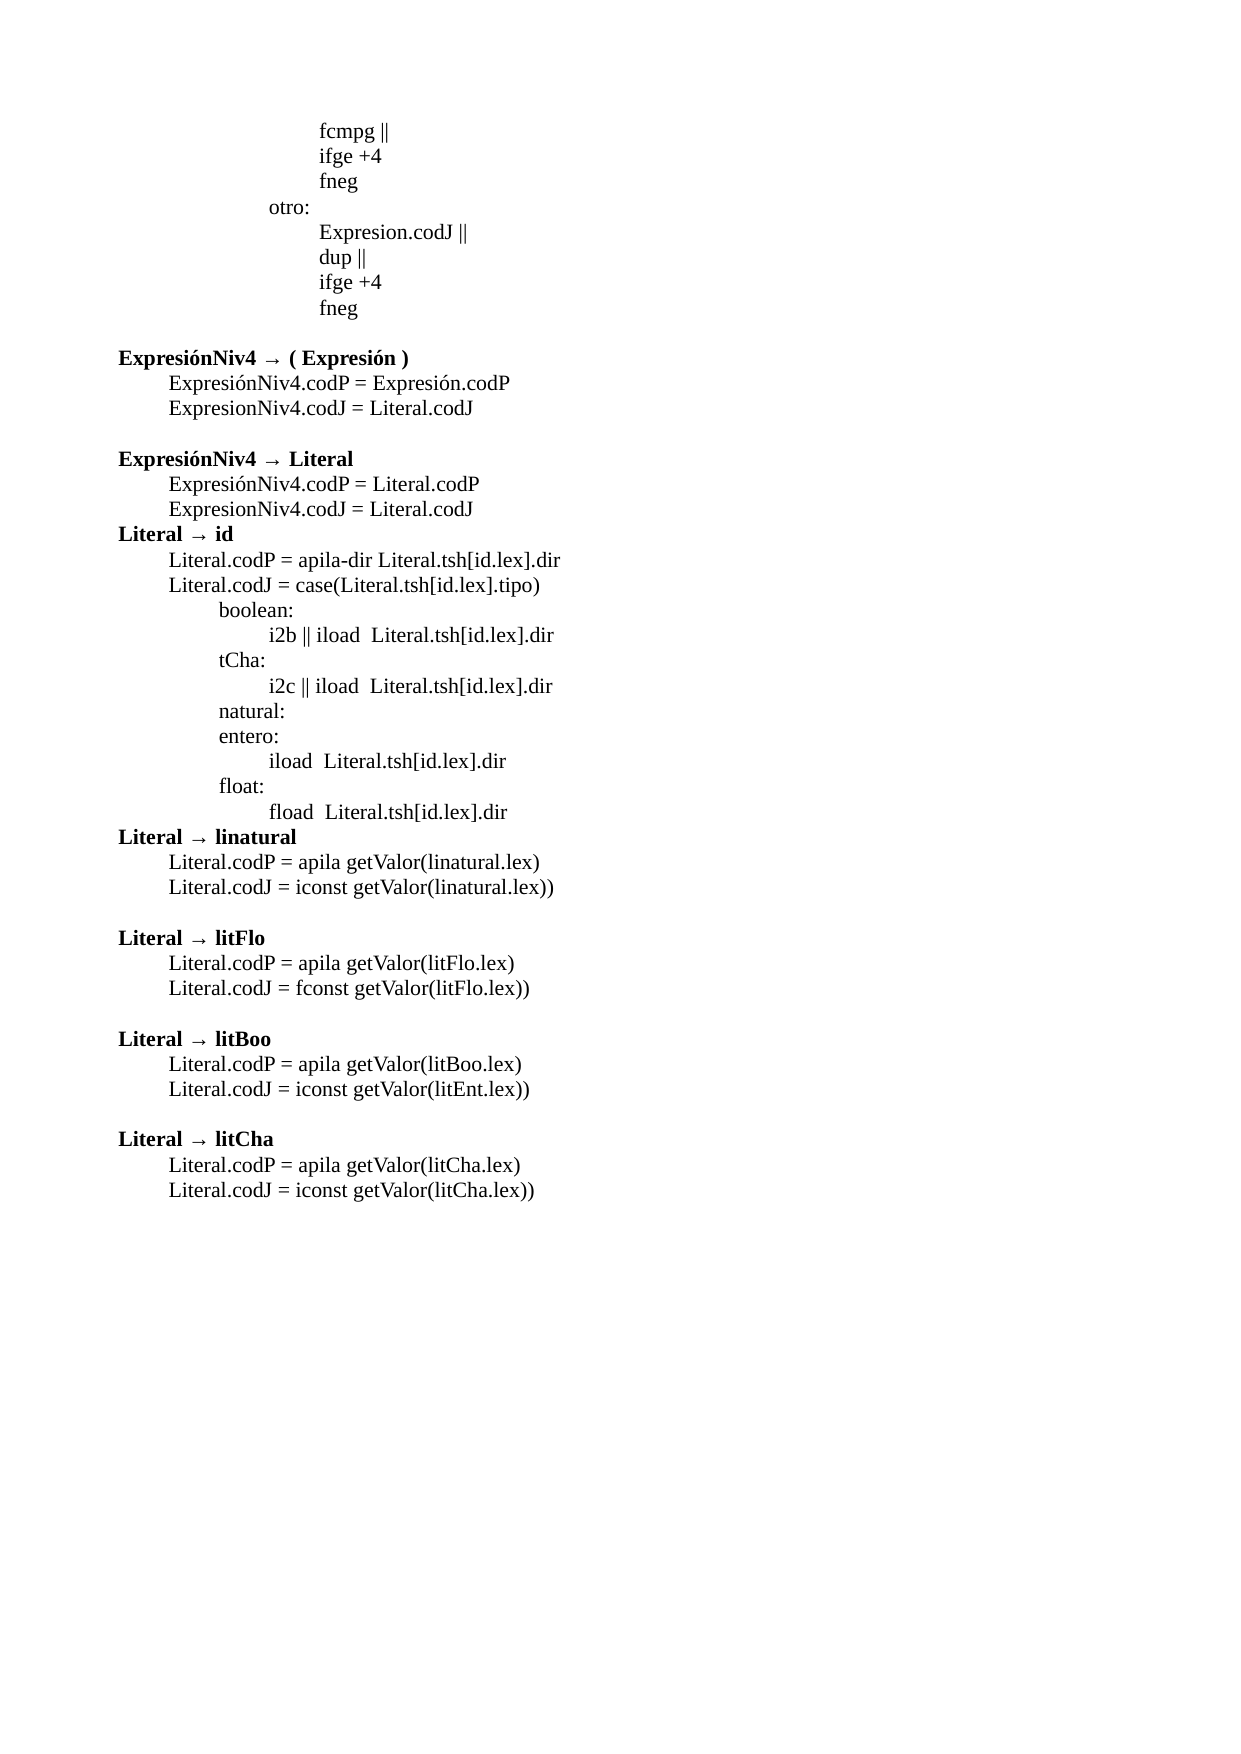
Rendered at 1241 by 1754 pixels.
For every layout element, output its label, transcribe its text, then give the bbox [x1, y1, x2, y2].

text Literal → litFlo [118, 925, 1122, 950]
text float: [118, 773, 1122, 799]
text Expresion.codJ || [118, 219, 1122, 244]
text Literal.codJ = fconst getValor(litFlo.lex)) [118, 975, 1122, 1000]
text Literal → linatural [118, 824, 1122, 849]
text dup || [118, 244, 1122, 269]
text fload Literal.tsh[id.lex].dir [118, 799, 1122, 824]
text Literal.codJ = case(Literal.tsh[id.lex].tipo) [118, 572, 1122, 597]
text ExpresionNiv4.codJ = Literal.codJ [118, 395, 1122, 421]
text i2c || iload Literal.tsh[id.lex].dir [118, 673, 1122, 698]
text Literal.codP = apila getValor(linatural.lex) [118, 849, 1122, 874]
text i2b || iload Literal.tsh[id.lex].dir [118, 622, 1122, 647]
text entero: [118, 723, 1122, 748]
text fneg [118, 294, 1122, 320]
text ExpresiónNiv4 → Literal [118, 446, 1122, 471]
text fneg [118, 168, 1122, 194]
text ExpresiónNiv4 → ( Expresión ) [118, 345, 1122, 370]
text fcmpg || [118, 118, 1122, 143]
text ifge +4 [118, 143, 1122, 168]
text Literal.codJ = iconst getValor(linatural.lex)) [118, 874, 1122, 899]
text Literal.codP = apila getValor(litFlo.lex) [118, 950, 1122, 975]
text boolean: [118, 597, 1122, 622]
text Literal → litBoo [118, 1026, 1122, 1051]
text Literal → id [118, 521, 1122, 547]
text Literal → litCha [118, 1126, 1122, 1152]
text otro: [118, 194, 1122, 219]
text ExpresionNiv4.codJ = Literal.codJ [118, 496, 1122, 521]
text Literal.codP = apila-dir Literal.tsh[id.lex].dir [118, 547, 1122, 572]
text natural: [118, 698, 1122, 723]
text ExpresiónNiv4.codP = Expresión.codP [118, 370, 1122, 395]
text ExpresiónNiv4.codP = Literal.codP [118, 471, 1122, 496]
text iload Literal.tsh[id.lex].dir [118, 748, 1122, 773]
text Literal.codJ = iconst getValor(litEnt.lex)) [118, 1076, 1122, 1101]
text Literal.codJ = iconst getValor(litCha.lex)) [118, 1177, 1122, 1202]
text Literal.codP = apila getValor(litCha.lex) [118, 1152, 1122, 1177]
text ifge +4 [118, 269, 1122, 294]
text tCha: [118, 647, 1122, 673]
text Literal.codP = apila getValor(litBoo.lex) [118, 1051, 1122, 1076]
